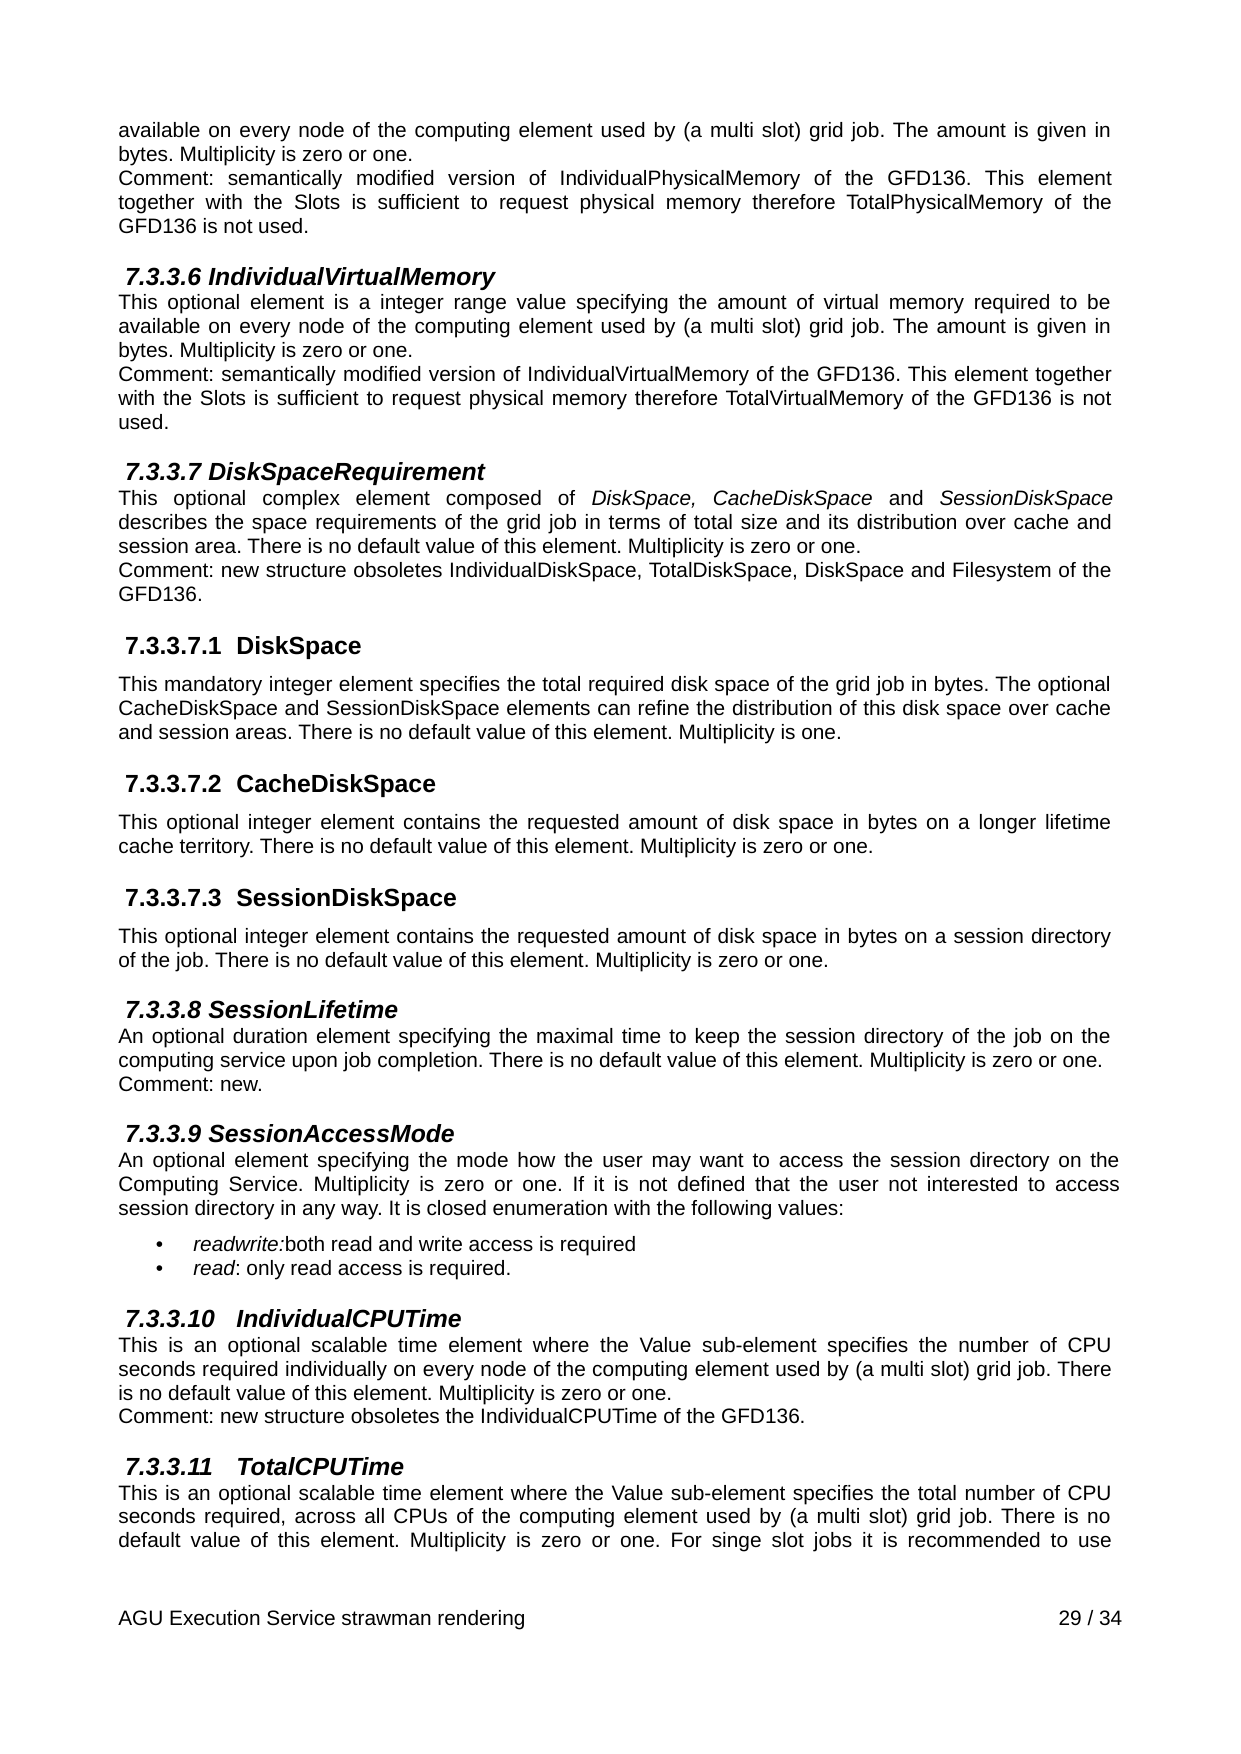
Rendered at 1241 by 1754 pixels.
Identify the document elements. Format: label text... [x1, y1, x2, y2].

text This mandatory integer element specifies the total required disk space of the grid job in bytes. The optional CacheDiskSpace and SessionDiskSpace elements can refine the distribution of this disk space over cache and session areas. There is no default value of this element. Multiplicity is one. [118, 672, 1113, 744]
subtitle DiskSpaceRequirement [118, 457, 1113, 486]
subtitle TotalCPUTime [118, 1452, 1113, 1480]
subtitle DiskSpace [118, 631, 1113, 659]
subtitle IndividualVirtualMemory [118, 262, 1113, 290]
subtitle CacheDiskSpace [118, 769, 1113, 797]
subtitle SessionAccessMode [118, 1119, 1113, 1148]
text An optional duration element specifying the maximal time to keep the session directory of the job on the computing service upon job completion. There is no default value of this element. Multiplicity is zero or one. [118, 1024, 1113, 1072]
subtitle SessionLifetime [118, 995, 1113, 1024]
text Comment: semantically modified version of IndividualVirtualMemory of the GFD136. This element together with the Slots is sufficient to request physical memory therefore TotalVirtualMemory of the GFD136 is not used. [118, 362, 1113, 434]
text This is an optional scalable time element where the Value sub-element specifies the number of CPU seconds required individually on every node of the computing element used by (a multi slot) grid job. There is no default value of this element. Multiplicity is zero or one. [118, 1332, 1113, 1404]
text An optional element specifying the mode how the user may want to access the session directory on the Computing Service. Multiplicity is zero or one. If it is not defined that the user not interested to access session directory in any way. It is closed enumeration with the following values: [118, 1148, 1122, 1220]
text Comment: new structure obsoletes IndividualDiskSpace, TotalDiskSpace, DiskSpace and Filesystem of the GFD136. [118, 558, 1113, 606]
text This optional element is a integer range value specifying the amount of virtual memory required to be available on every node of the computing element used by (a multi slot) grid job. The amount is given in bytes. Multiplicity is zero or one. [118, 290, 1113, 362]
text Comment: new structure obsoletes the IndividualCPUTime of the GFD136. [118, 1404, 1113, 1428]
subtitle SessionDiskSpace [118, 883, 1113, 911]
list readwrite:both read and write access is required [156, 1232, 1122, 1256]
text This optional complex element composed of DiskSpace, CacheDiskSpace and SessionDiskSpace describes the space requirements of the grid job in terms of total size and its distribution over cache and session area. There is no default value of this element. Multiplicity is zero or one. [118, 486, 1113, 558]
list read: only read access is required. [156, 1256, 1122, 1280]
subtitle IndividualCPUTime [118, 1304, 1113, 1332]
text This optional integer element contains the requested amount of disk space in bytes on a longer lifetime cache territory. There is no default value of this element. Multiplicity is zero or one. [118, 810, 1113, 858]
text Comment: semantically modified version of IndividualPhysicalMemory of the GFD136. This element together with the Slots is sufficient to request physical memory therefore TotalPhysicalMemory of the GFD136 is not used. [118, 166, 1113, 238]
text This optional integer element contains the requested amount of disk space in bytes on a session directory of the job. There is no default value of this element. Multiplicity is zero or one. [118, 924, 1113, 972]
text Comment: new. [118, 1072, 1113, 1096]
text This is an optional scalable time element where the Value sub-element specifies the total number of CPU seconds required, across all CPUs of the computing element used by (a multi slot) grid job. There is no default value of this element. Multiplicity is zero or one. For singe slot jobs it is recommended to use [118, 1480, 1113, 1552]
text available on every node of the computing element used by (a multi slot) grid job. The amount is given in bytes. Multiplicity is zero or one. [118, 118, 1113, 166]
